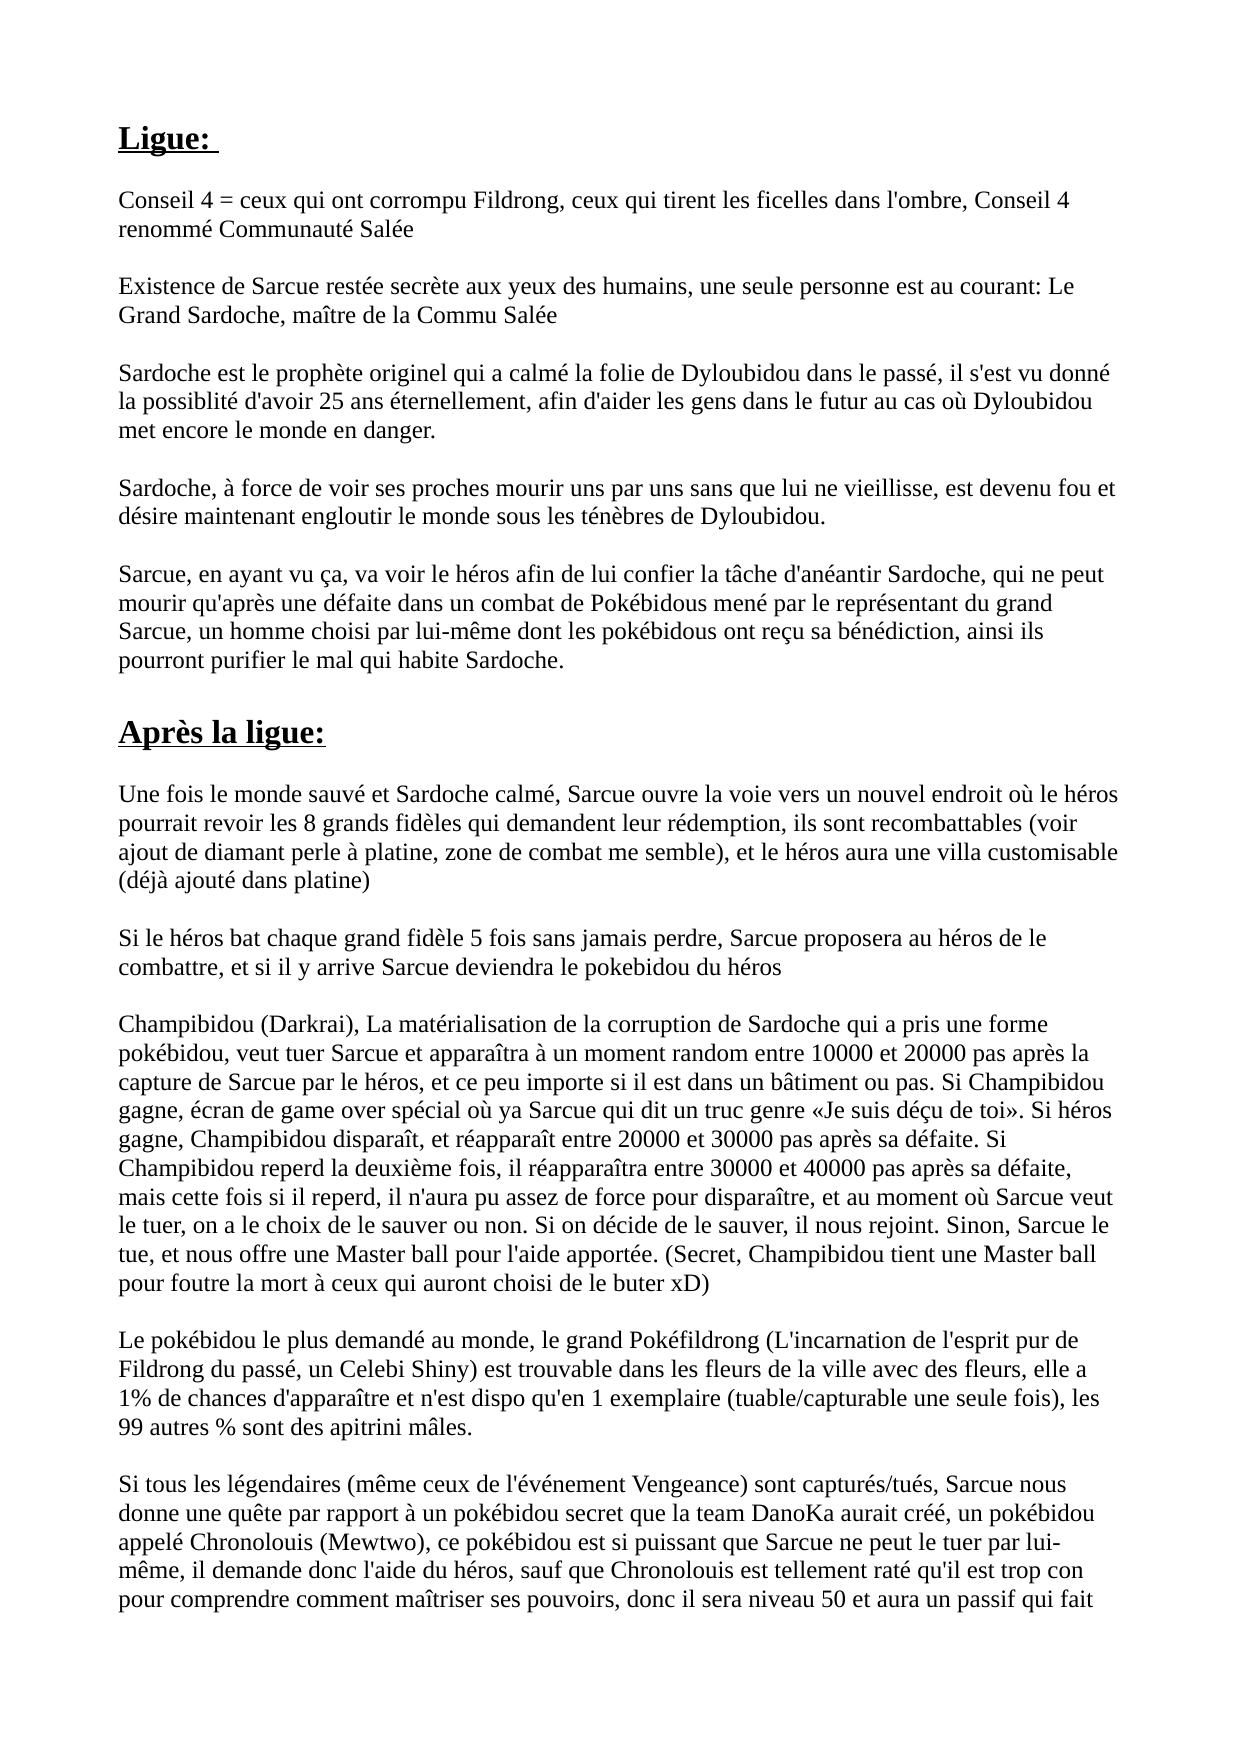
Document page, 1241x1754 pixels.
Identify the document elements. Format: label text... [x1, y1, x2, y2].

text Conseil 4 = ceux qui ont corrompu Fildrong, ceux qui tirent les ficelles dans l'ombre, Conseil 4 renommé Communauté Salée [118, 185, 1122, 243]
text Après la ligue: [118, 712, 1122, 751]
text Ligue: [118, 118, 1122, 156]
text Si tous les légendaires (même ceux de l'événement Vengeance) sont capturés/tués, Sarcue nous donne une quête par rapport à un pokébidou secret que la team DanoKa aurait créé, un pokébidou appelé Chronolouis (Mewtwo), ce pokébidou est si puissant que Sarcue ne peut le tuer par lui-même, il demande donc l'aide du héros, sauf que Chronolouis est tellement raté qu'il est trop con pour comprendre comment maîtriser ses pouvoirs, donc il sera niveau 50 et aura un passif qui fait [118, 1469, 1122, 1613]
text Une fois le monde sauvé et Sardoche calmé, Sarcue ouvre la voie vers un nouvel endroit où le héros pourrait revoir les 8 grands fidèles qui demandent leur rédemption, ils sont recombattables (voir ajout de diamant perle à platine, zone de combat me semble), et le héros aura une villa customisable (déjà ajouté dans platine) [118, 779, 1122, 894]
text Sarcue, en ayant vu ça, va voir le héros afin de lui confier la tâche d'anéantir Sardoche, qui ne peut mourir qu'après une défaite dans un combat de Pokébidous mené par le représentant du grand Sarcue, un homme choisi par lui-même dont les pokébidous ont reçu sa bénédiction, ainsi ils pourront purifier le mal qui habite Sardoche. [118, 559, 1122, 674]
text Si le héros bat chaque grand fidèle 5 fois sans jamais perdre, Sarcue proposera au héros de le combattre, et si il y arrive Sarcue deviendra le pokebidou du héros [118, 923, 1122, 981]
text Le pokébidou le plus demandé au monde, le grand Pokéfildrong (L'incarnation de l'esprit pur de Fildrong du passé, un Celebi Shiny) est trouvable dans les fleurs de la ville avec des fleurs, elle a 1% de chances d'apparaître et n'est dispo qu'en 1 exemplaire (tuable/capturable une seule fois), les 99 autres % sont des apitrini mâles. [118, 1326, 1122, 1441]
text Existence de Sarcue restée secrète aux yeux des humains, une seule personne est au courant: Le Grand Sardoche, maître de la Commu Salée [118, 271, 1122, 329]
text Sardoche, à force de voir ses proches mourir uns par uns sans que lui ne vieillisse, est devenu fou et désire maintenant engloutir le monde sous les ténèbres de Dyloubidou. [118, 473, 1122, 530]
text Sardoche est le prophète originel qui a calmé la folie de Dyloubidou dans le passé, il s'est vu donné la possiblité d'avoir 25 ans éternellement, afin d'aider les gens dans le futur au cas où Dyloubidou met encore le monde en danger. [118, 358, 1122, 444]
text Champibidou (Darkrai), La matérialisation de la corruption de Sardoche qui a pris une forme pokébidou, veut tuer Sarcue et apparaîtra à un moment random entre 10000 et 20000 pas après la capture de Sarcue par le héros, et ce peu importe si il est dans un bâtiment ou pas. Si Champibidou gagne, écran de game over spécial où ya Sarcue qui dit un truc genre «Je suis déçu de toi». Si héros gagne, Champibidou disparaît, et réapparaît entre 20000 et 30000 pas après sa défaite. Si Champibidou reperd la deuxième fois, il réapparaîtra entre 30000 et 40000 pas après sa défaite, mais cette fois si il reperd, il n'aura pu assez de force pour disparaître, et au moment où Sarcue veut le tuer, on a le choix de le sauver ou non. Si on décide de le sauver, il nous rejoint. Sinon, Sarcue le tue, et nous offre une Master ball pour l'aide apportée. (Secret, Champibidou tient une Master ball pour foutre la mort à ceux qui auront choisi de le buter xD) [118, 1009, 1122, 1297]
